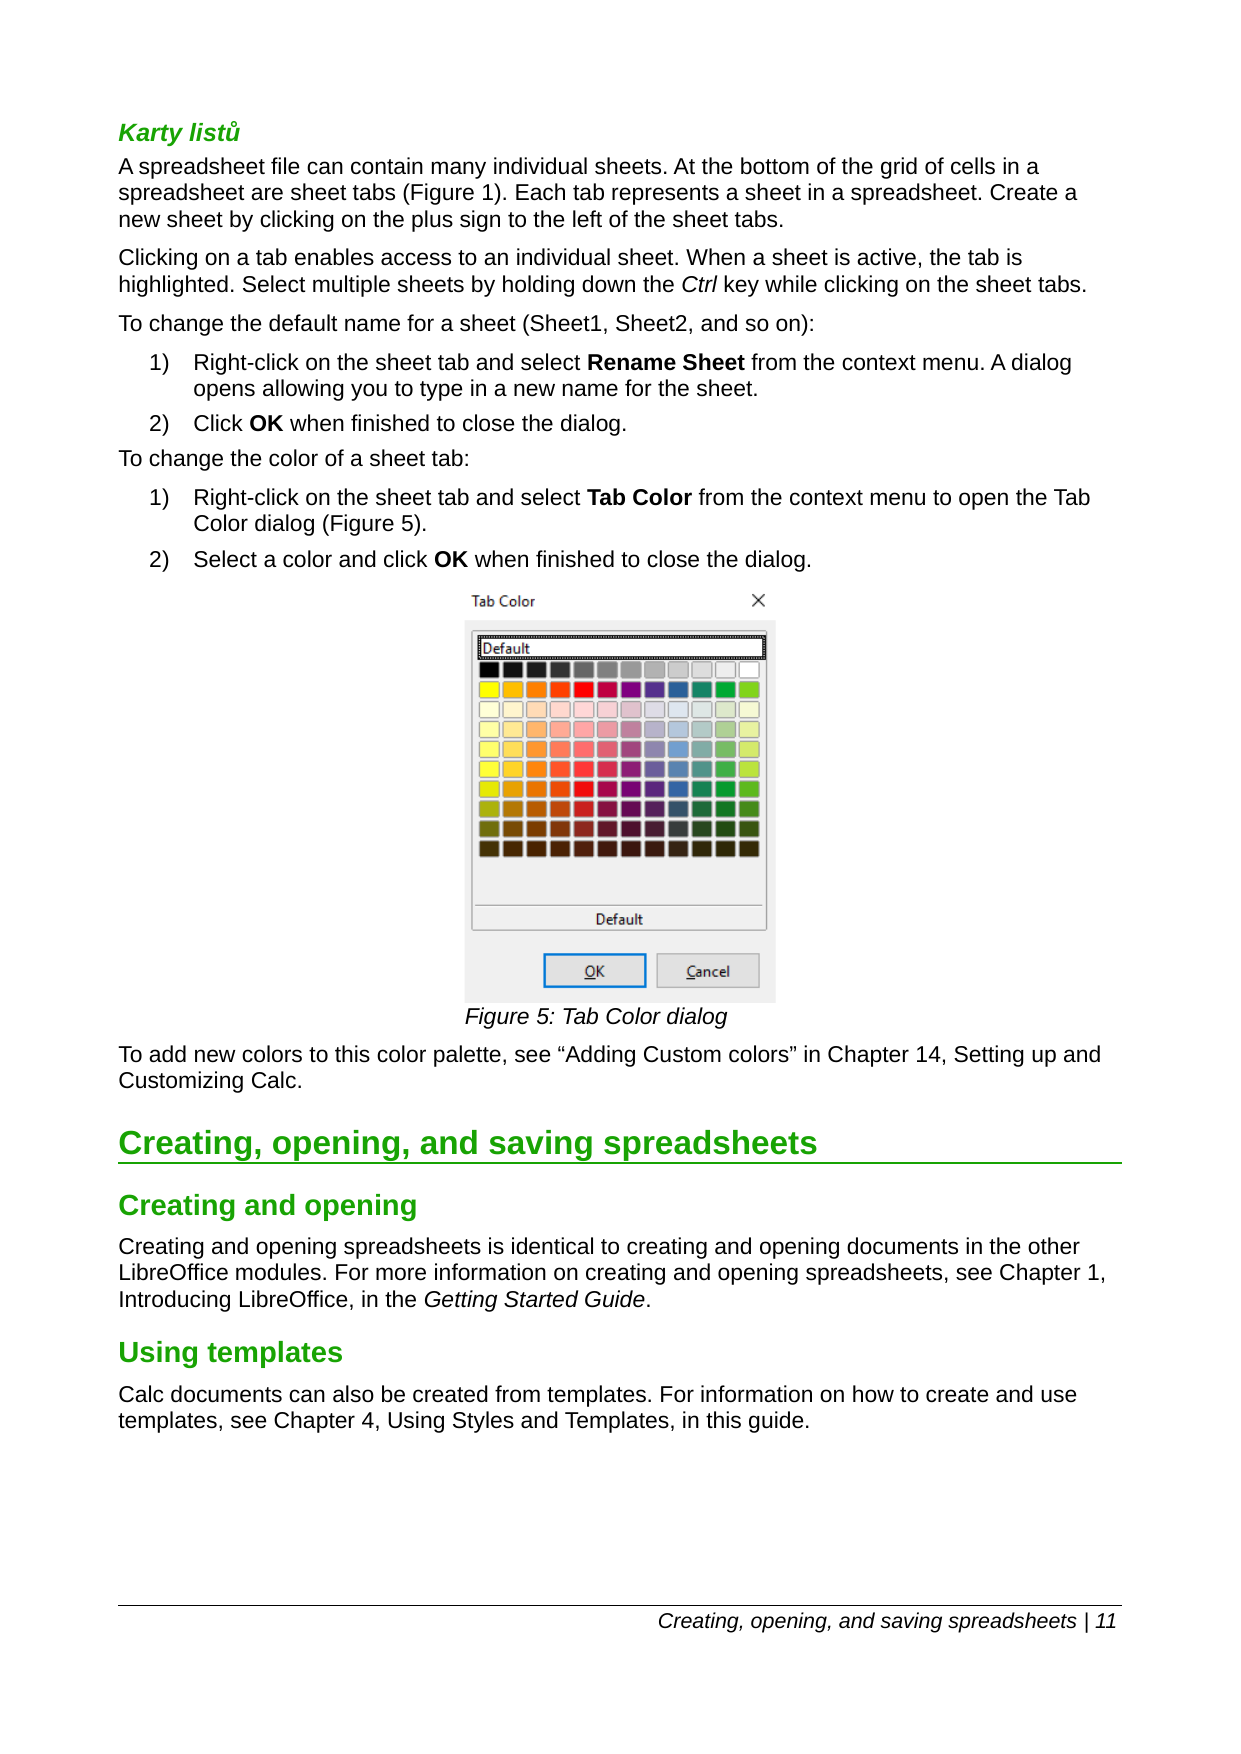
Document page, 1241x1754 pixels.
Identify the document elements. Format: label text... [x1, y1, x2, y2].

subtitle Using templates [118, 1336, 1122, 1369]
list Click OK when finished to close the dialog. [169, 410, 1122, 436]
subtitle Karty listů [118, 118, 1122, 147]
subtitle Creating and opening [118, 1187, 1122, 1221]
text Clicking on a tab enables access to an individual sheet. When a sheet is active, the tab is highlighted. Select multiple sheets by holding down the Ctrl key while clicking on the sheet tabs. [118, 244, 1122, 297]
list To change the color of a sheet tab: [118, 445, 1122, 472]
text A spreadsheet file can contain many individual sheets. At the bottom of the grid of cells in a spreadsheet are sheet tabs (Figure 1). Each tab represents a sheet in a spreadsheet. Create a new sheet by clicking on the plus sign to the left of the sheet tabs. [118, 153, 1122, 232]
text Creating and opening spreadsheets is identical to creating and opening documents in the other LibreOffice modules. For more information on creating and opening spreadsheets, see Chapter 1, Introducing LibreOffice, in the Getting Started Guide. [118, 1233, 1122, 1312]
list To change the default name for a sheet (Sheet1, Sheet2, and so on): [118, 309, 1122, 336]
text Figure 5: Tab Color dialog [464, 1003, 776, 1029]
text To add new colors to this color palette, see “Adding Custom colors” in Chapter 14, Setting up and Customizing Calc. [118, 1041, 1122, 1094]
subtitle Creating, opening, and saving spreadsheets [118, 1123, 1122, 1162]
list Right-click on the sheet tab and select Rename Sheet from the context menu. A dialog opens allowing you to type in a new name for the sheet. [169, 348, 1122, 401]
picture [464, 583, 776, 1003]
list Select a color and click OK when finished to close the dialog. [169, 546, 1122, 572]
text Calc documents can also be created from templates. For information on how to create and use templates, see Chapter 4, Using Styles and Templates, in this guide. [118, 1381, 1122, 1433]
list Right-click on the sheet tab and select Tab Color from the context menu to open the Tab Color dialog (Figure 5). [169, 484, 1122, 537]
